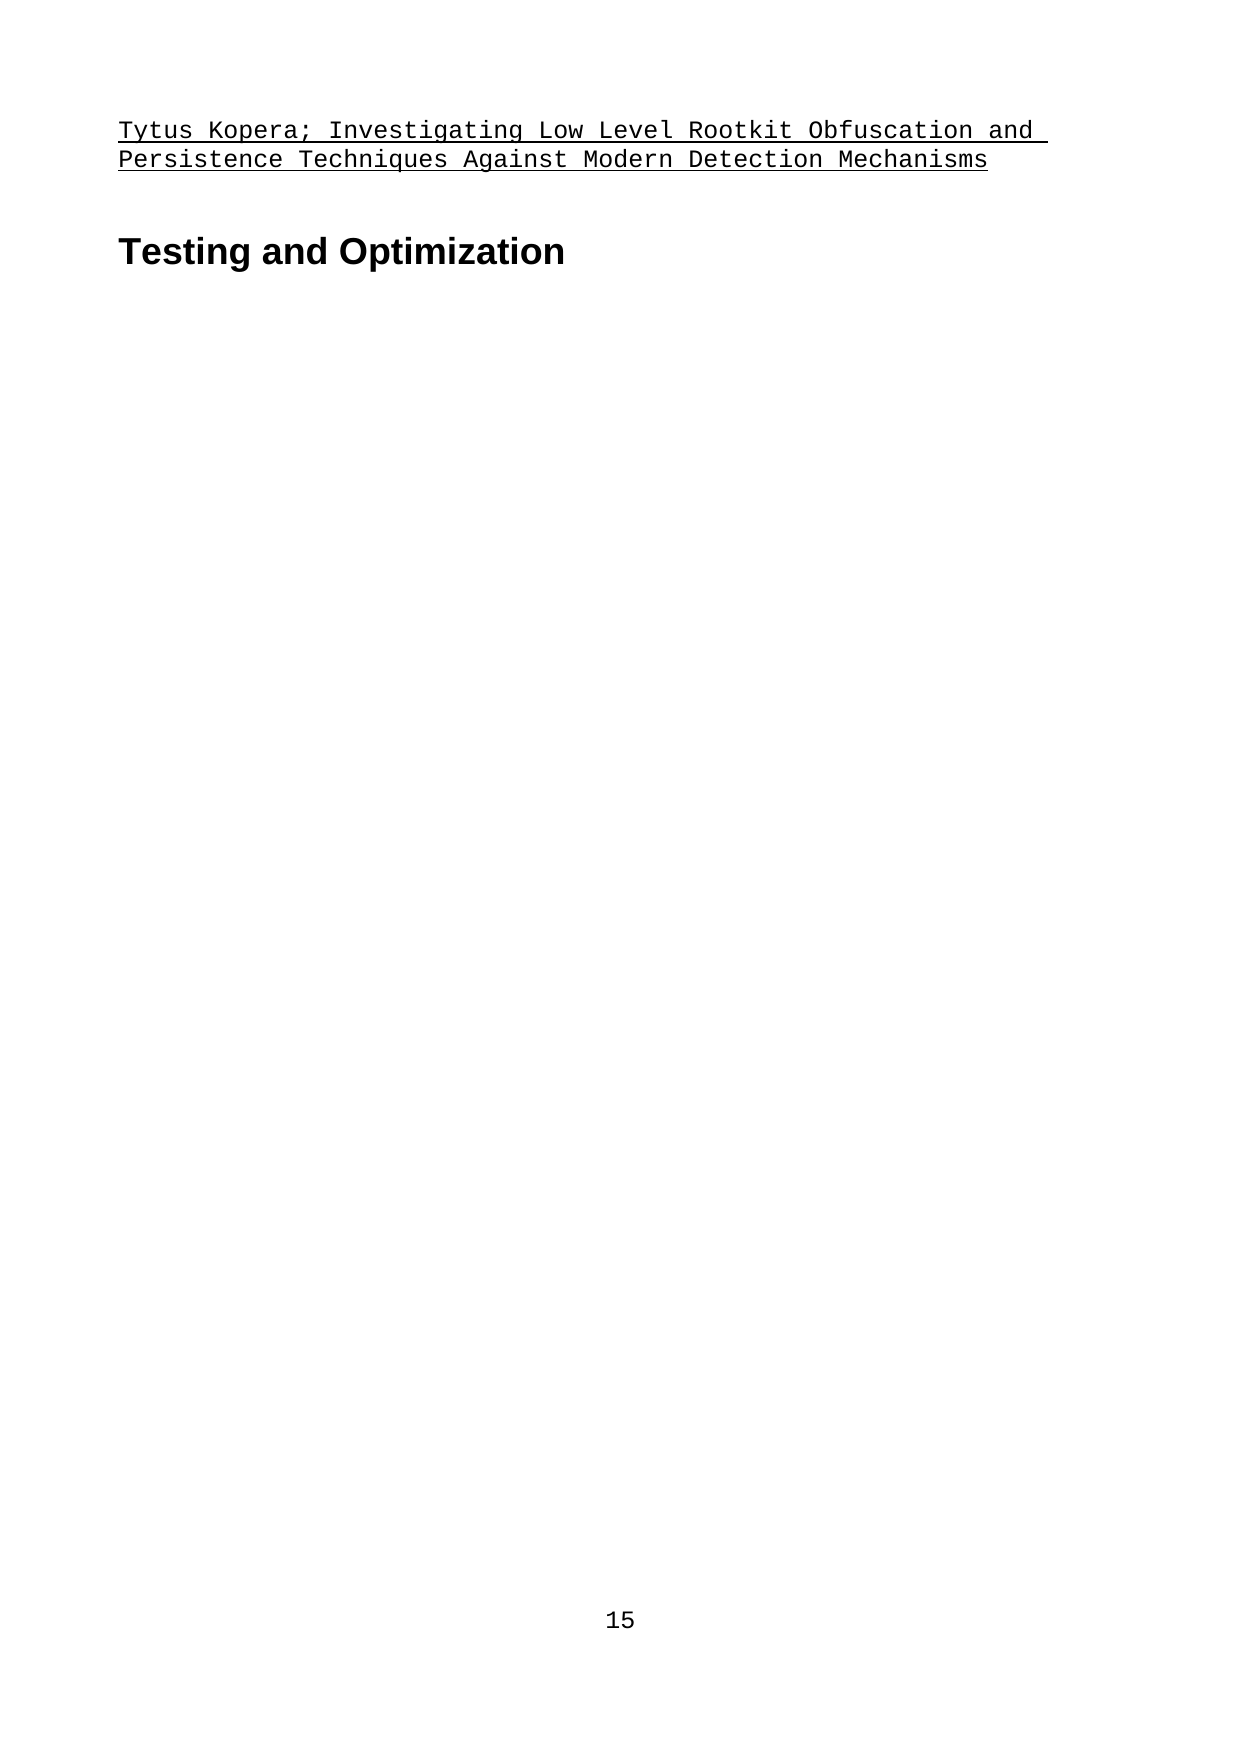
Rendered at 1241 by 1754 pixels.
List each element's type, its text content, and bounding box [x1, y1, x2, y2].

subtitle Testing and Optimization [118, 229, 1122, 272]
